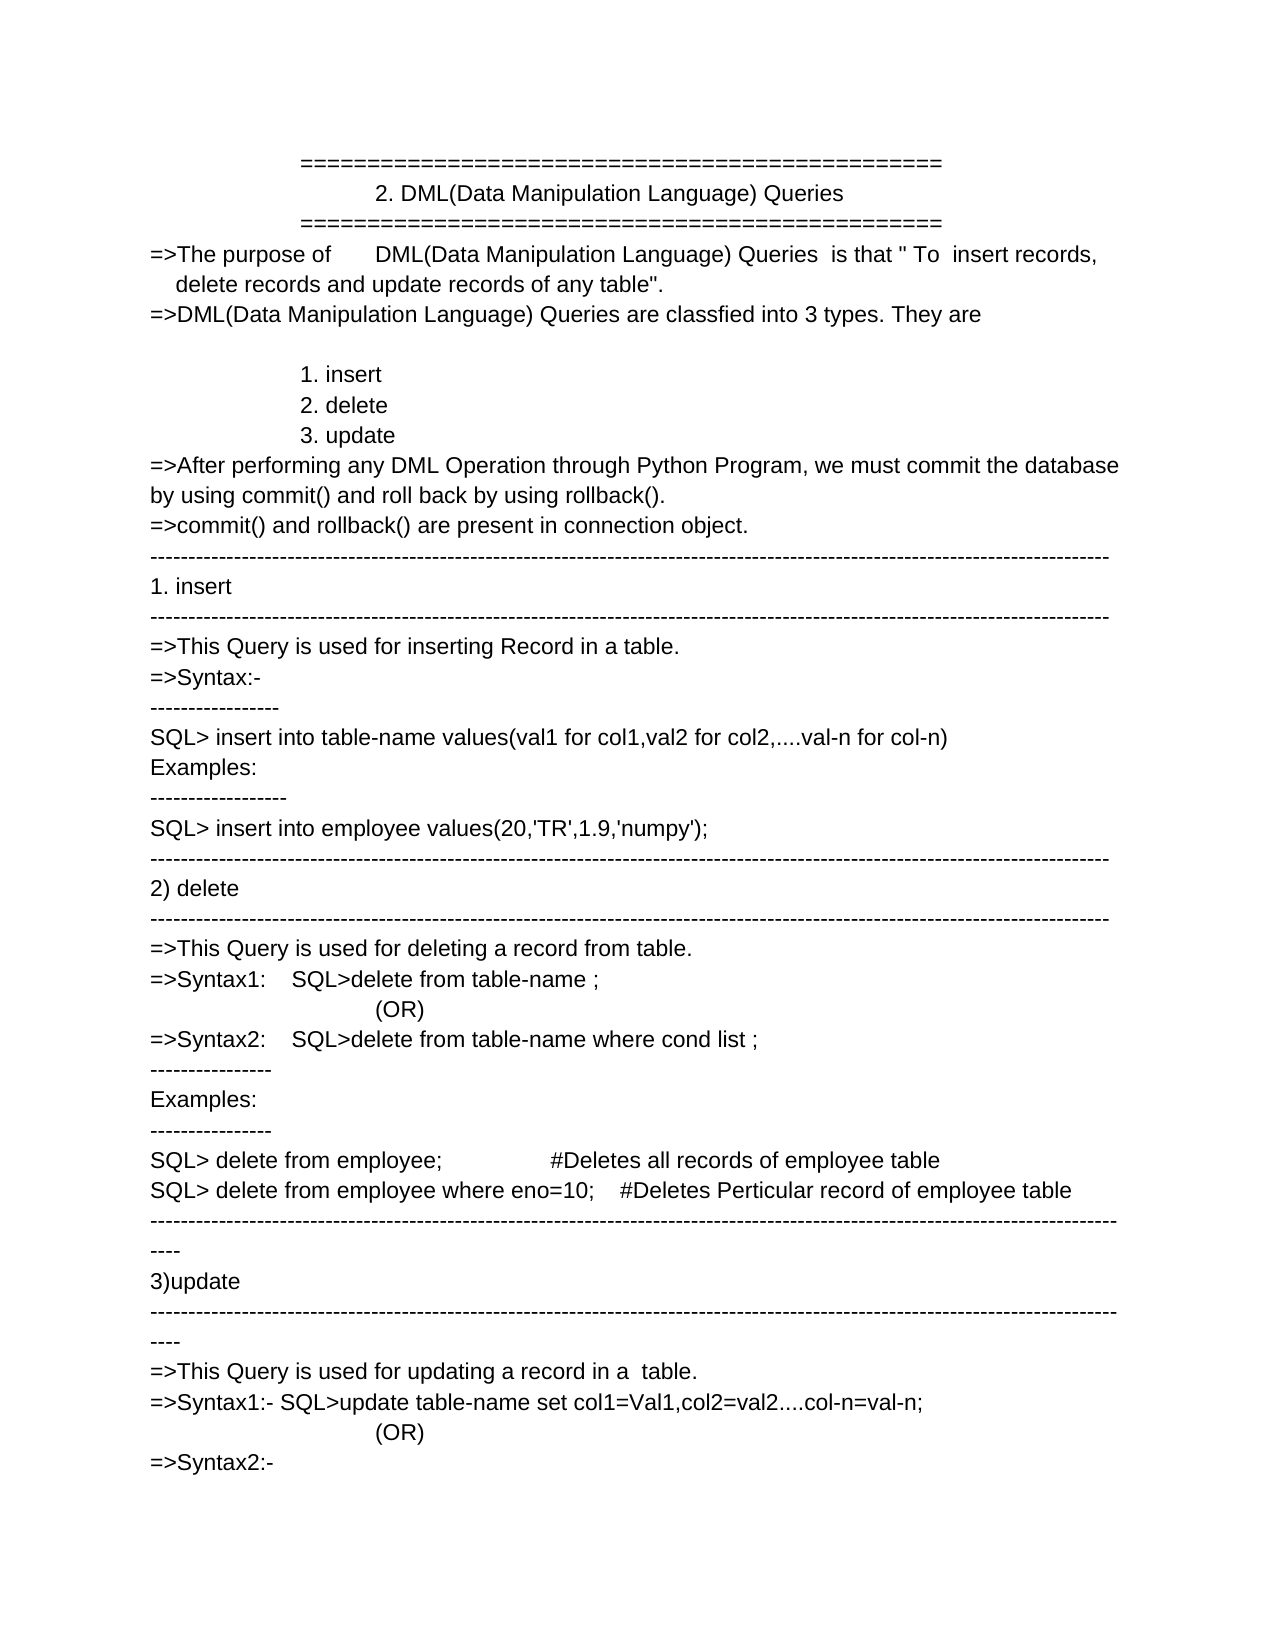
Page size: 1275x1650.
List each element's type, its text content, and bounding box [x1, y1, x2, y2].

text ------------------------------------------------------------------------------------------------------------------------------ [150, 905, 1125, 932]
text 3)update [150, 1268, 1125, 1294]
text =>DML(Data Manipulation Language) Queries are classfied into 3 types. They are [150, 301, 1125, 327]
text ================================================ [150, 150, 1125, 176]
text SQL> insert into employee values(20,'TR',1.9,'numpy'); [150, 814, 1125, 841]
text =>commit() and rollback() are present in connection object. [150, 512, 1125, 539]
text =>Syntax2:- [150, 1449, 1125, 1475]
text SQL> delete from employee where eno=10; #Deletes Perticular record of employee table [150, 1177, 1125, 1203]
text 1. insert [150, 361, 1125, 388]
text ---------------- [150, 1056, 1125, 1083]
text Examples: [150, 1086, 1125, 1113]
text ------------------------------------------------------------------------------------------------------------------------------ [150, 845, 1125, 871]
text SQL> insert into table-name values(val1 for col1,val2 for col2,....val-n for col-n) [150, 724, 1125, 750]
text ---------------- [150, 1117, 1125, 1143]
text delete records and update records of any table". [150, 271, 1125, 297]
text =>This Query is used for updating a record in a table. [150, 1358, 1125, 1385]
text (OR) [150, 996, 1125, 1022]
text =>Syntax2: SQL>delete from table-name where cond list ; [150, 1026, 1125, 1052]
text =>After performing any DML Operation through Python Program, we must commit the database by using commit() and roll back by using rollback(). [150, 452, 1125, 509]
text ------------------ [150, 784, 1125, 811]
text (OR) [150, 1419, 1125, 1445]
text ------------------------------------------------------------------------------------------------------------------------------ [150, 543, 1125, 569]
text SQL> delete from employee; #Deletes all records of employee table [150, 1147, 1125, 1173]
text Examples: [150, 754, 1125, 781]
text =>Syntax:- [150, 663, 1125, 690]
text =>Syntax1:- SQL>update table-name set col1=Val1,col2=val2....col-n=val-n; [150, 1388, 1125, 1415]
text 3. update [150, 422, 1125, 448]
text =>This Query is used for deleting a record from table. [150, 935, 1125, 962]
text 2. DML(Data Manipulation Language) Queries [150, 180, 1125, 207]
text ----------------------------------------------------------------------------------------------------------------------------------- [150, 1298, 1125, 1354]
text 2) delete [150, 875, 1125, 901]
text ================================================ [150, 210, 1125, 237]
text =>Syntax1: SQL>delete from table-name ; [150, 966, 1125, 992]
text =>The purpose of DML(Data Manipulation Language) Queries is that " To insert records, [150, 241, 1125, 267]
text 2. delete [150, 392, 1125, 418]
text ----------------- [150, 694, 1125, 720]
text ------------------------------------------------------------------------------------------------------------------------------ [150, 603, 1125, 629]
text ----------------------------------------------------------------------------------------------------------------------------------- [150, 1207, 1125, 1264]
text =>This Query is used for inserting Record in a table. [150, 633, 1125, 660]
text 1. insert [150, 573, 1125, 599]
